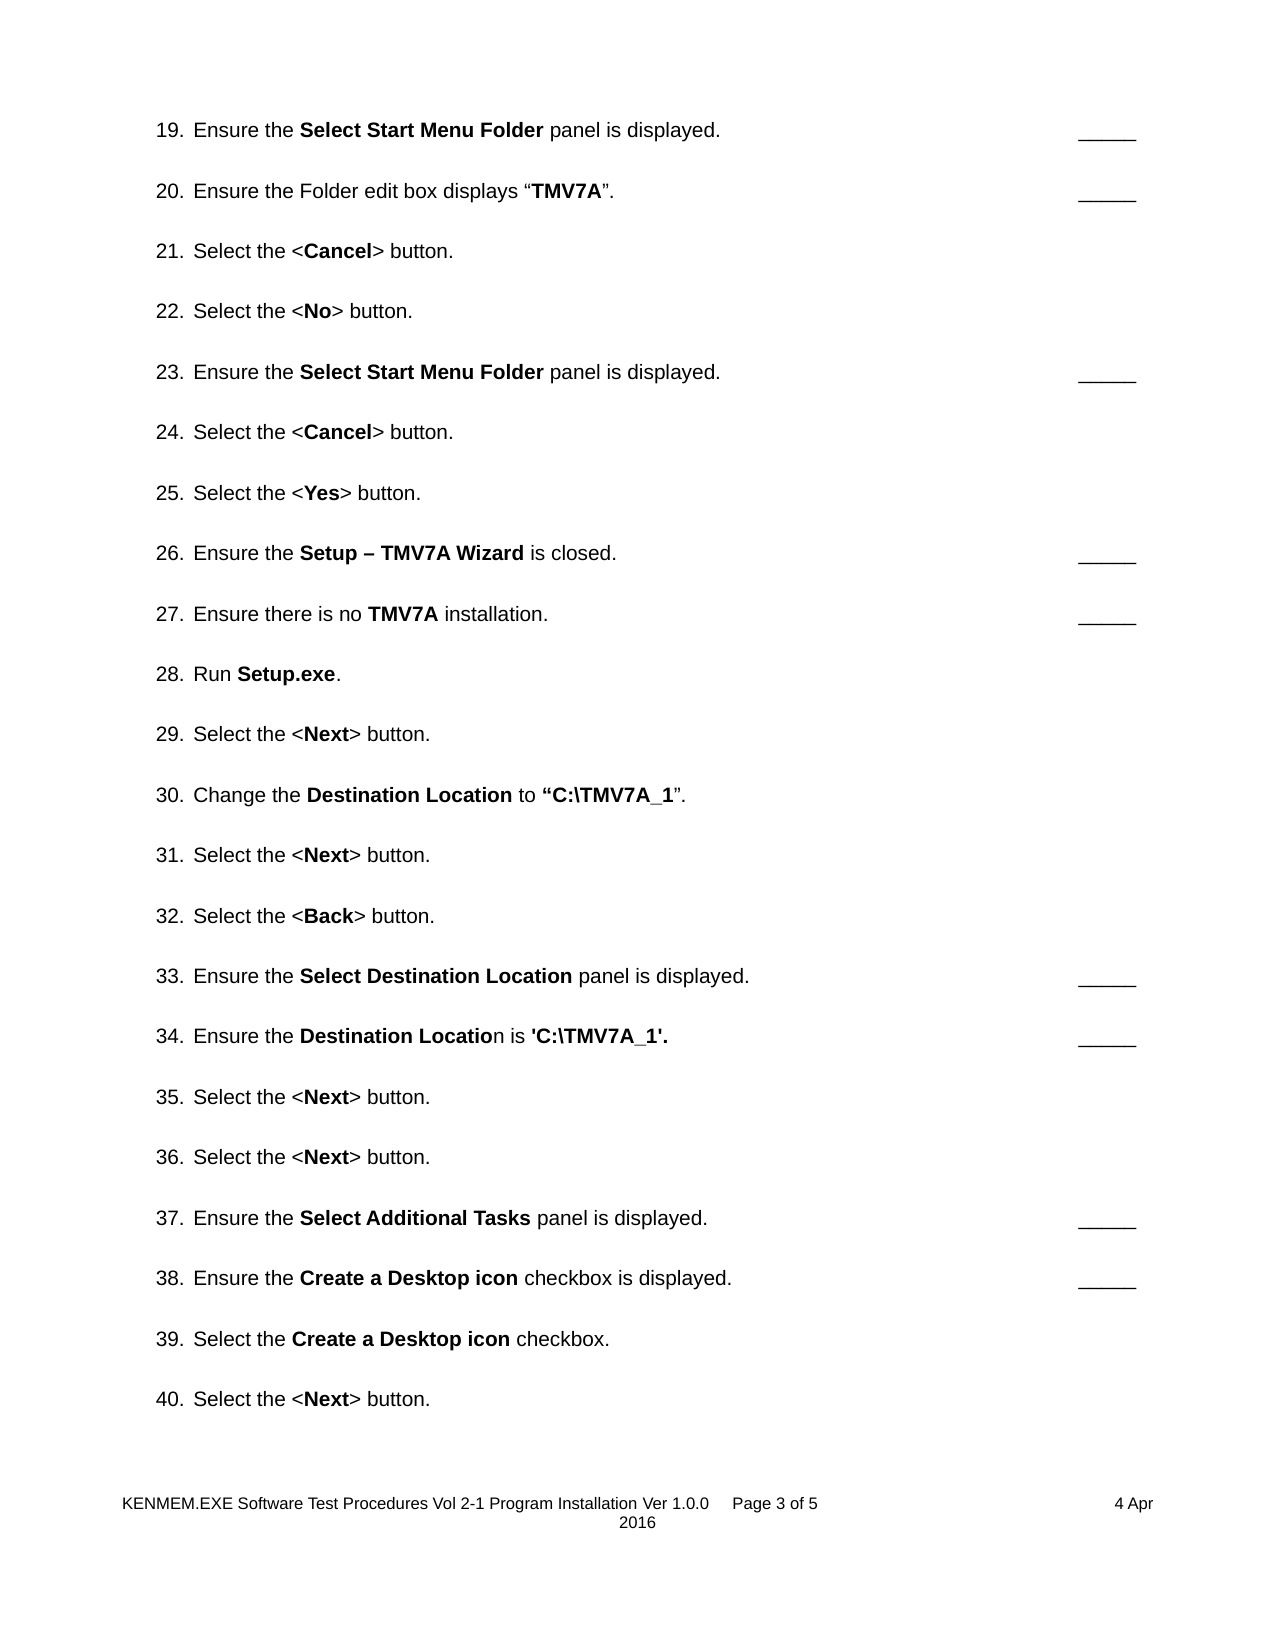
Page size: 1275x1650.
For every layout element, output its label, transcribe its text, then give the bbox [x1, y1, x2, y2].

list Ensure the Select Destination Location panel is displayed. _____ [156, 964, 1157, 1012]
list Ensure there is no TMV7A installation. _____ [156, 601, 1157, 649]
list Ensure the Select Start Menu Folder panel is displayed. _____ [156, 118, 1157, 166]
list Ensure the Destination Location is 'C:\TMV7A_1'. _____ [156, 1024, 1157, 1072]
list Run Setup.exe. [156, 662, 1157, 710]
list Select the <Back> button. [156, 903, 1157, 951]
list Select the Create a Desktop icon checkbox. [156, 1326, 1157, 1374]
list Select the <Yes> button. [156, 481, 1157, 528]
list Select the <Cancel> button. [156, 420, 1157, 468]
list Change the Destination Location to “C:\TMV7A_1”. [156, 783, 1157, 831]
list Ensure the Folder edit box displays “TMV7A”. _____ [156, 178, 1157, 226]
list Ensure the Select Additional Tasks panel is displayed. _____ [156, 1206, 1157, 1253]
list Ensure the Select Start Menu Folder panel is displayed. _____ [156, 360, 1157, 408]
list Select the <Next> button. [156, 1387, 1157, 1435]
list Ensure the Setup – TMV7A Wizard is closed. _____ [156, 541, 1157, 589]
list Select the <Next> button. [156, 1085, 1157, 1133]
list Select the <Next> button. [156, 1145, 1157, 1193]
list Select the <Cancel> button. [156, 239, 1157, 287]
list Select the <Next> button. [156, 722, 1157, 770]
list Ensure the Create a Desktop icon checkbox is displayed. _____ [156, 1266, 1157, 1314]
list Select the <Next> button. [156, 843, 1157, 891]
list Select the <No> button. [156, 299, 1157, 347]
